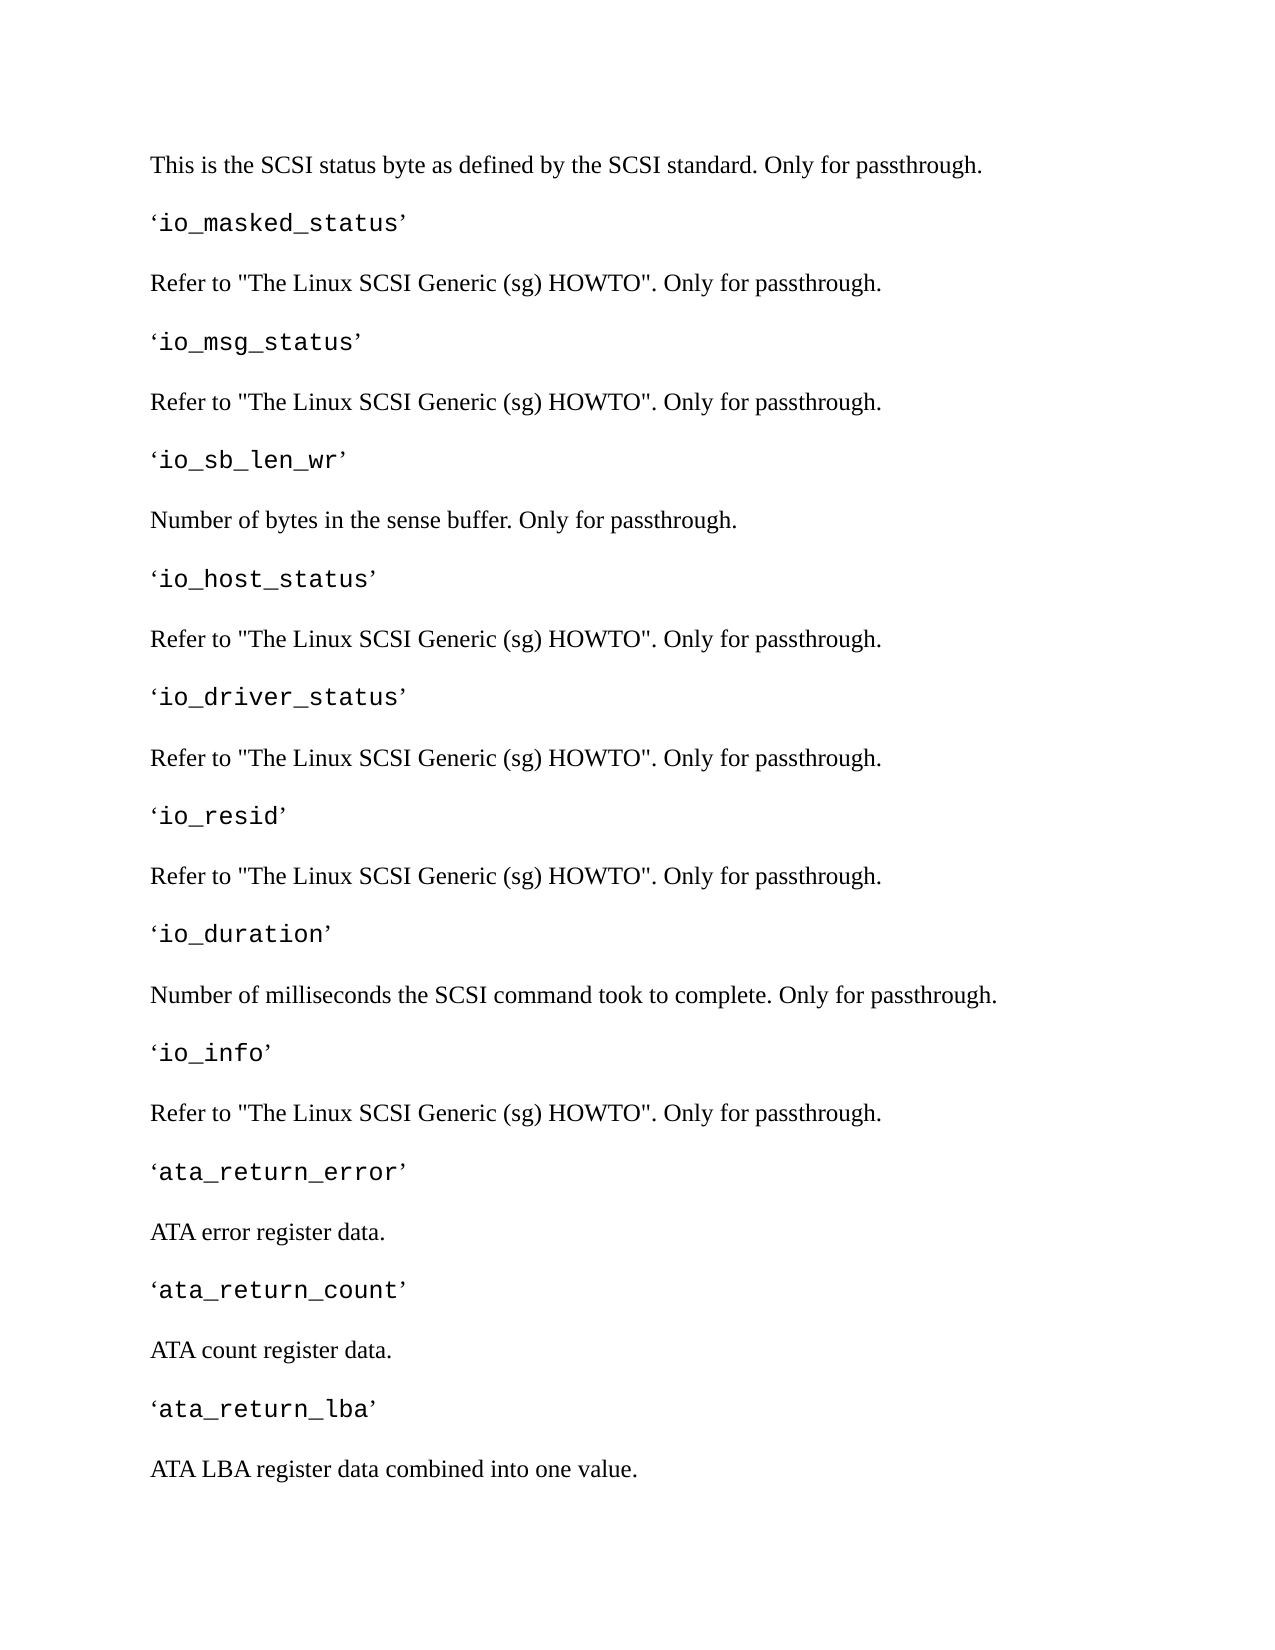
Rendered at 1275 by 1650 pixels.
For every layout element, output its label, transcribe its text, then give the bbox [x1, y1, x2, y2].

subtitle ‘io_driver_status’ [150, 682, 1125, 713]
list Refer to "The Linux SCSI Generic (sg) HOWTO". Only for passthrough. [150, 268, 1125, 297]
subtitle ‘io_host_status’ [150, 564, 1125, 595]
list ATA error register data. [150, 1217, 1125, 1246]
subtitle ‘io_duration’ [150, 919, 1125, 950]
list Number of bytes in the sense buffer. Only for passthrough. [150, 506, 1125, 534]
subtitle ‘ata_return_lba’ [150, 1394, 1125, 1424]
list ATA count register data. [150, 1335, 1125, 1364]
list ATA LBA register data combined into one value. [150, 1454, 1125, 1483]
subtitle ‘io_masked_status’ [150, 208, 1125, 239]
subtitle ‘ata_return_error’ [150, 1157, 1125, 1187]
list Refer to "The Linux SCSI Generic (sg) HOWTO". Only for passthrough. [150, 861, 1125, 890]
list Refer to "The Linux SCSI Generic (sg) HOWTO". Only for passthrough. [150, 624, 1125, 653]
subtitle ‘io_msg_status’ [150, 327, 1125, 358]
subtitle ‘io_sb_len_wr’ [150, 445, 1125, 476]
list Refer to "The Linux SCSI Generic (sg) HOWTO". Only for passthrough. [150, 1098, 1125, 1127]
subtitle ‘io_info’ [150, 1038, 1125, 1069]
subtitle ‘io_resid’ [150, 801, 1125, 832]
list Refer to "The Linux SCSI Generic (sg) HOWTO". Only for passthrough. [150, 387, 1125, 416]
list Refer to "The Linux SCSI Generic (sg) HOWTO". Only for passthrough. [150, 743, 1125, 771]
list Number of milliseconds the SCSI command took to complete. Only for passthrough. [150, 980, 1125, 1008]
subtitle ‘ata_return_count’ [150, 1275, 1125, 1306]
list This is the SCSI status byte as defined by the SCSI standard. Only for passthrough. [150, 150, 1125, 179]
